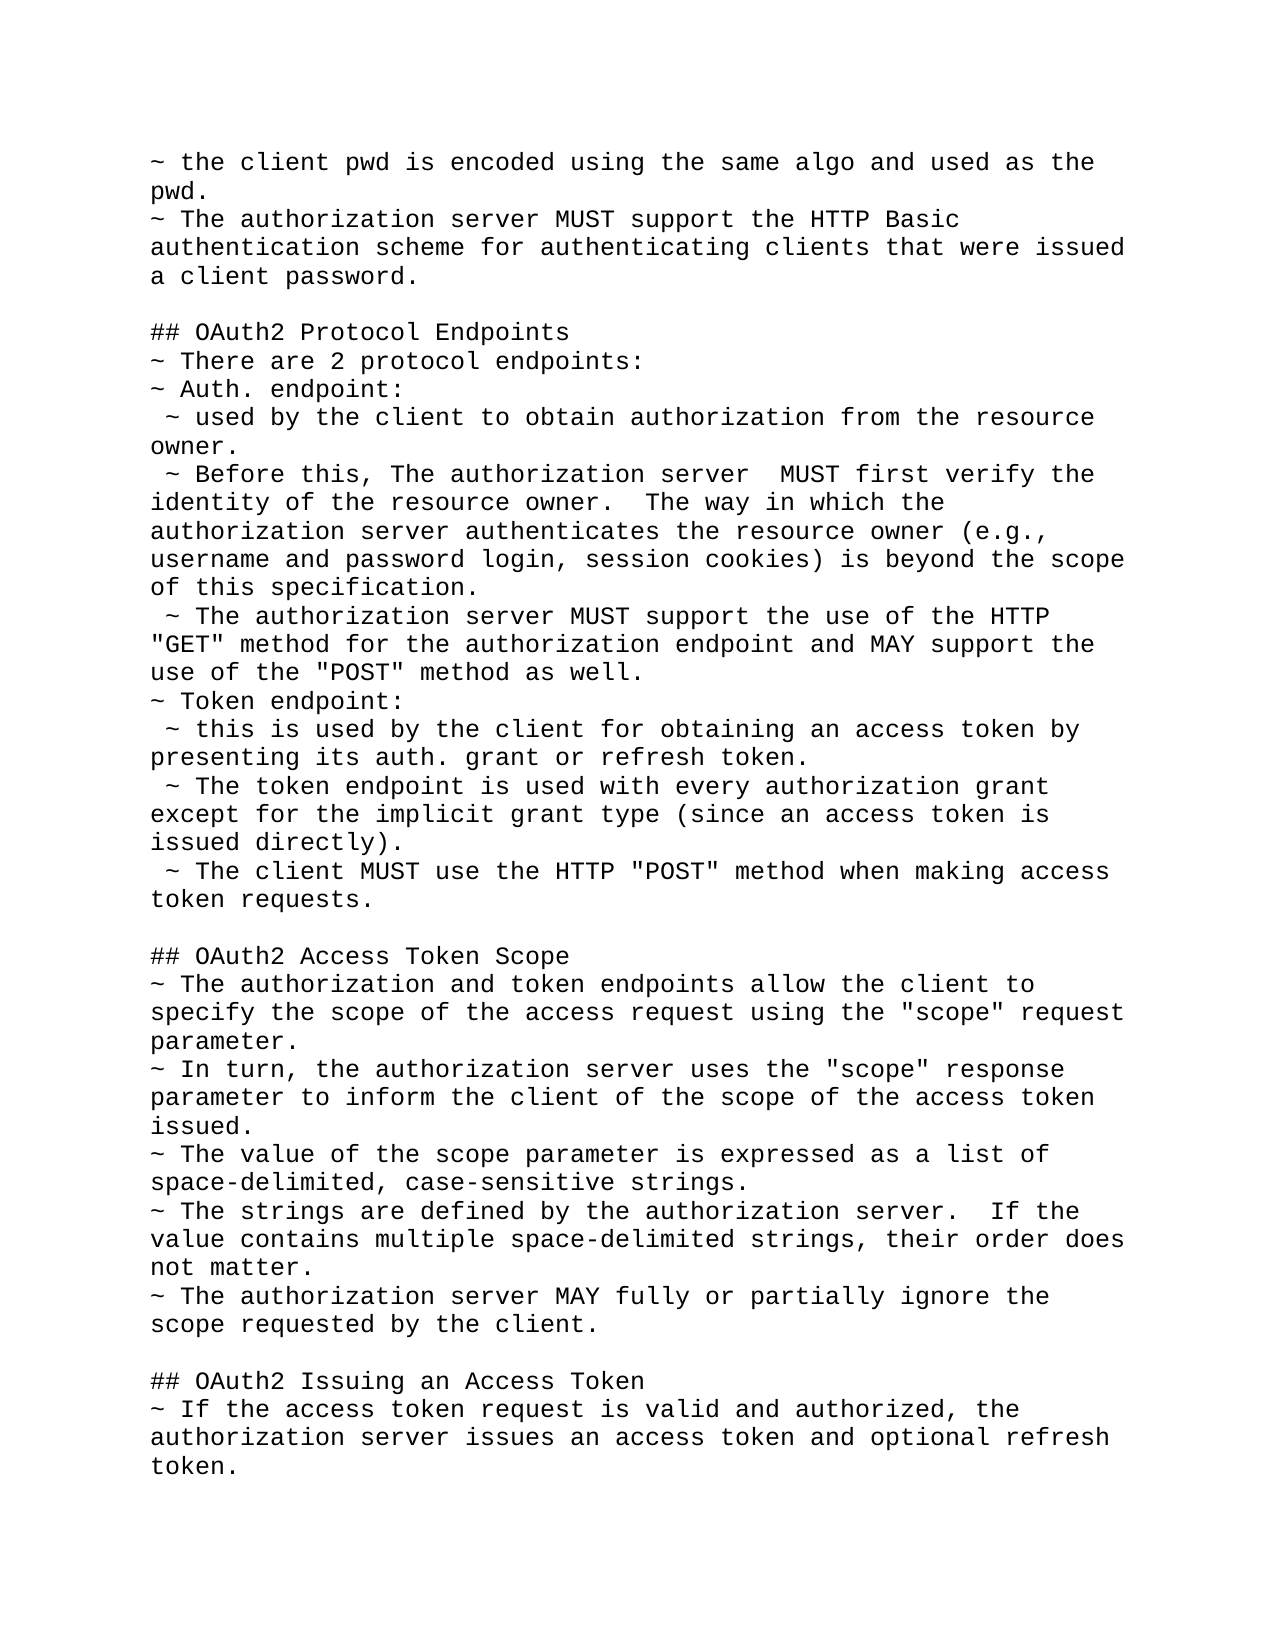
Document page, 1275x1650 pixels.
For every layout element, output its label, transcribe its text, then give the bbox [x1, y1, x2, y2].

text ~ In turn, the authorization server uses the "scope" response parameter to inform the client of the scope of the access token issued. [150, 1057, 1125, 1142]
text ## OAuth2 Access Token Scope [150, 943, 1125, 972]
text ~ used by the client to obtain authorization from the resource owner. [150, 405, 1125, 462]
text ~ The strings are defined by the authorization server. If the value contains multiple space-delimited strings, their order does not matter. [150, 1198, 1125, 1283]
text ~ The authorization and token endpoints allow the client to specify the scope of the access request using the "scope" request parameter. [150, 972, 1125, 1057]
text ~ the client pwd is encoded using the same algo and used as the pwd. [150, 150, 1125, 207]
text ~ The authorization server MUST support the HTTP Basic authentication scheme for authenticating clients that were issued a client password. [150, 207, 1125, 292]
text ~ If the access token request is valid and authorized, the authorization server issues an access token and optional refresh token. [150, 1397, 1125, 1482]
text ~ There are 2 protocol endpoints: [150, 348, 1125, 377]
text ~ The authorization server MUST support the use of the HTTP "GET" method for the authorization endpoint and MAY support the use of the "POST" method as well. [150, 603, 1125, 688]
text ## OAuth2 Protocol Endpoints [150, 320, 1125, 348]
text ~ The authorization server MAY fully or partially ignore the scope requested by the client. [150, 1283, 1125, 1340]
text ## OAuth2 Issuing an Access Token [150, 1368, 1125, 1397]
text ~ this is used by the client for obtaining an access token by presenting its auth. grant or refresh token. [150, 717, 1125, 773]
text ~ Token endpoint: [150, 688, 1125, 717]
text ~ Auth. endpoint: [150, 377, 1125, 405]
text ~ The token endpoint is used with every authorization grant except for the implicit grant type (since an access token is issued directly). [150, 773, 1125, 858]
text ~ The client MUST use the HTTP "POST" method when making access token requests. [150, 858, 1125, 915]
text ~ Before this, The authorization server MUST first verify the identity of the resource owner. The way in which the authorization server authenticates the resource owner (e.g., username and password login, session cookies) is beyond the scope of this specification. [150, 462, 1125, 603]
text ~ The value of the scope parameter is expressed as a list of space-delimited, case-sensitive strings. [150, 1142, 1125, 1198]
